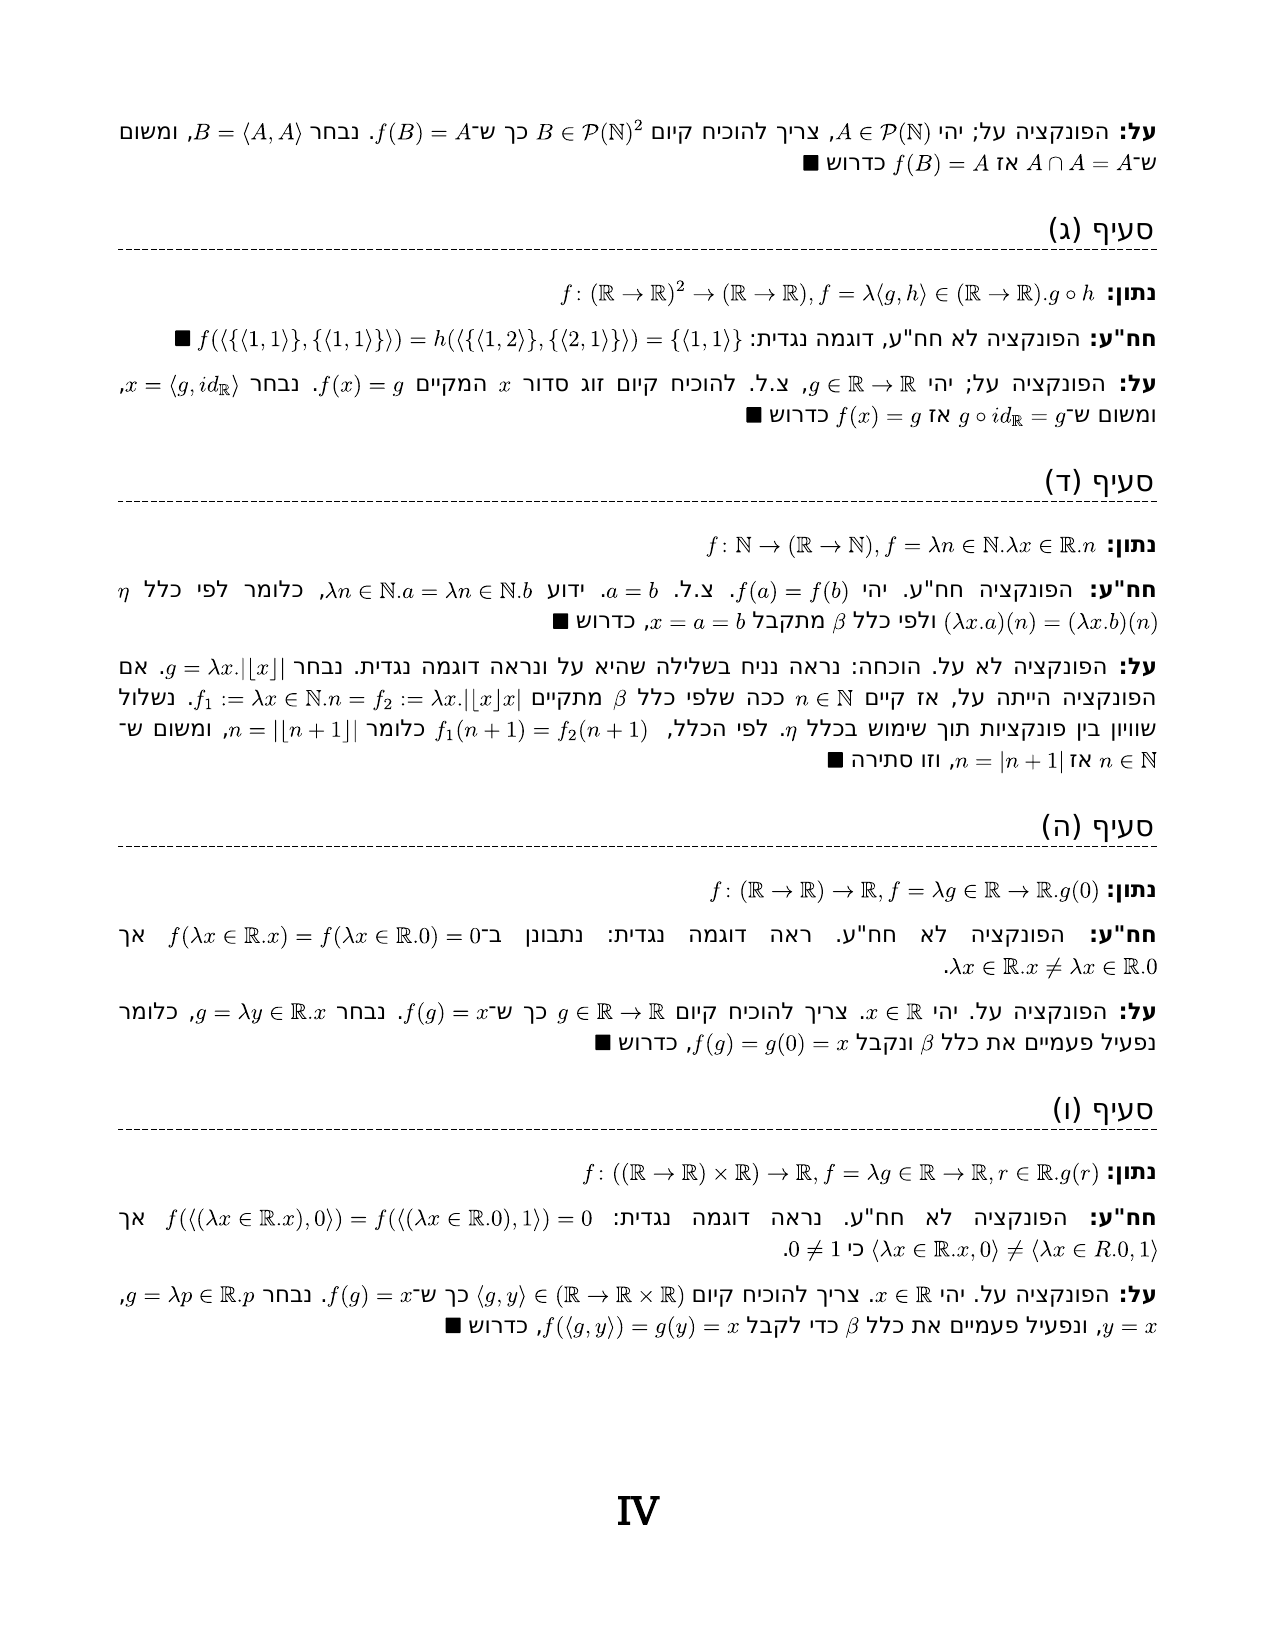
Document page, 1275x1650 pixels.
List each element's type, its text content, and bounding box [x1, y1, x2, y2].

text חח"ע: הפונקציה לא חח"ע, דוגמה נגדית: [118, 325, 1157, 352]
text נתון: [118, 279, 1157, 306]
text על: הפונקציה לא על. הוכחה: נראה נניח בשלילה שהיא על ונראה דוגמה נגדית. נבחר . אם הפונקציה הייתה על, אז קיים ככה שלפי כלל מתקיים . נשלול שוויון בין פונקציות תוך שימוש בכלל . לפי הכלל, כלומר , ומשום ש־ אז , וזו סתירה [118, 653, 1157, 773]
text על: הפונקציה על. יהי . צריך להוכיח קיום כך ש־. נבחר , כלומר נפעיל פעמיים את כלל ונקבל , כדרוש [118, 998, 1157, 1056]
text על: הפונקציה על; יהי , צ.ל. להוכיח קיום זוג סדור המקיים . נבחר , ומשום ש־ אז כדרוש [118, 370, 1157, 428]
text על: הפונקציה על. יהי . צריך להוכיח קיום כך ש־. נבחר , , ונפעיל פעמיים את כלל כדי לקבל , כדרוש [118, 1281, 1157, 1339]
text נתון: [118, 876, 1157, 903]
text נתון: [118, 531, 1157, 558]
subtitle סעיף (ד) [118, 462, 1157, 502]
text נתון: [118, 1158, 1157, 1186]
text חח"ע: הפונקציה לא חח"ע. נראה דוגמה נגדית: אך כי . [118, 1204, 1157, 1262]
subtitle סעיף (ה) [118, 807, 1157, 847]
subtitle סעיף (ג) [118, 209, 1157, 249]
text חח"ע: הפונקציה חח"ע. יהי . צ.ל. . ידוע , כלומר לפי כלל ולפי כלל מתקבל , כדרוש [118, 577, 1157, 635]
text על: הפונקציה על; יהי , צריך להוכיח קיום כך ש־. נבחר , ומשום ש־ אז כדרוש [118, 118, 1157, 176]
text חח"ע: הפונקציה לא חח"ע. ראה דוגמה נגדית: נתבונן ב־ אך . [118, 922, 1157, 979]
subtitle סעיף (ו) [118, 1089, 1157, 1129]
